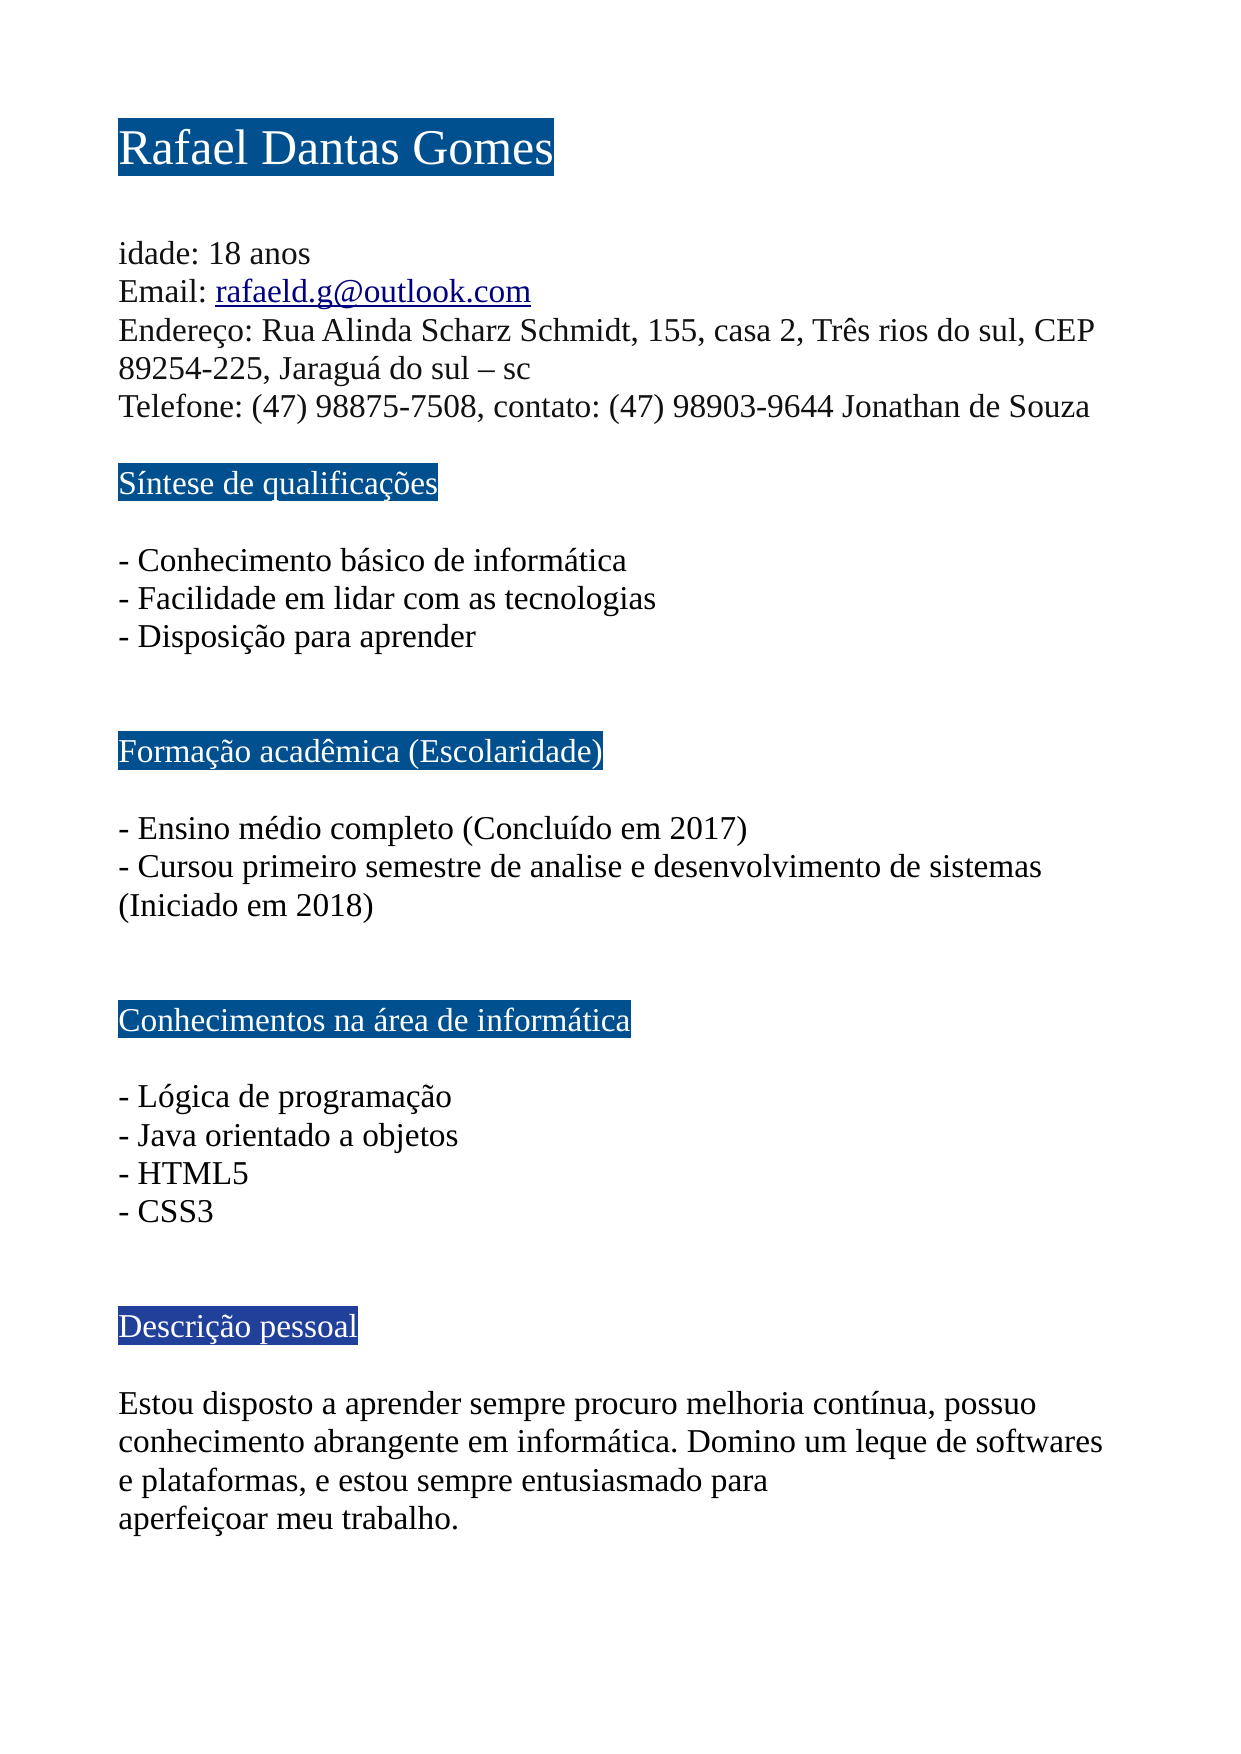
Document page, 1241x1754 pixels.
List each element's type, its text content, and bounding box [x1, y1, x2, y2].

text Formação acadêmica (Escolaridade) [118, 731, 1122, 770]
text Rafael Dantas Gomes [118, 118, 1122, 176]
text Descrição pessoal [118, 1306, 1122, 1345]
text - Conhecimento básico de informática [118, 540, 1122, 578]
text Telefone: (47) 98875-7508, contato: (47) 98903-9644 Jonathan de Souza [118, 386, 1122, 425]
text - Cursou primeiro semestre de analise e desenvolvimento de sistemas (Iniciado em 2018) [118, 846, 1122, 923]
text Síntese de qualificações [118, 463, 1122, 501]
text Estou disposto a aprender sempre procuro melhoria contínua, possuo conhecimento abrangente em informática. Domino um leque de softwares e plataformas, e estou sempre entusiasmado para [118, 1383, 1122, 1498]
text Conhecimentos na área de informática [118, 1000, 1122, 1038]
text - HTML5 [118, 1153, 1122, 1191]
text - CSS3 [118, 1191, 1122, 1230]
text - Lógica de programação [118, 1076, 1122, 1115]
text Email: rafaeld.g@outlook.com [118, 271, 1122, 310]
text Endereço: Rua Alinda Scharz Schmidt, 155, casa 2, Três rios do sul, CEP 89254-225, Jaraguá do sul – sc [118, 310, 1122, 386]
text - Facilidade em lidar com as tecnologias [118, 578, 1122, 616]
text - Disposição para aprender [118, 616, 1122, 655]
text idade: 18 anos [118, 233, 1122, 271]
text - Java orientado a objetos [118, 1115, 1122, 1153]
text aperfeiçoar meu trabalho. [118, 1498, 1122, 1536]
text - Ensino médio completo (Concluído em 2017) [118, 808, 1122, 846]
